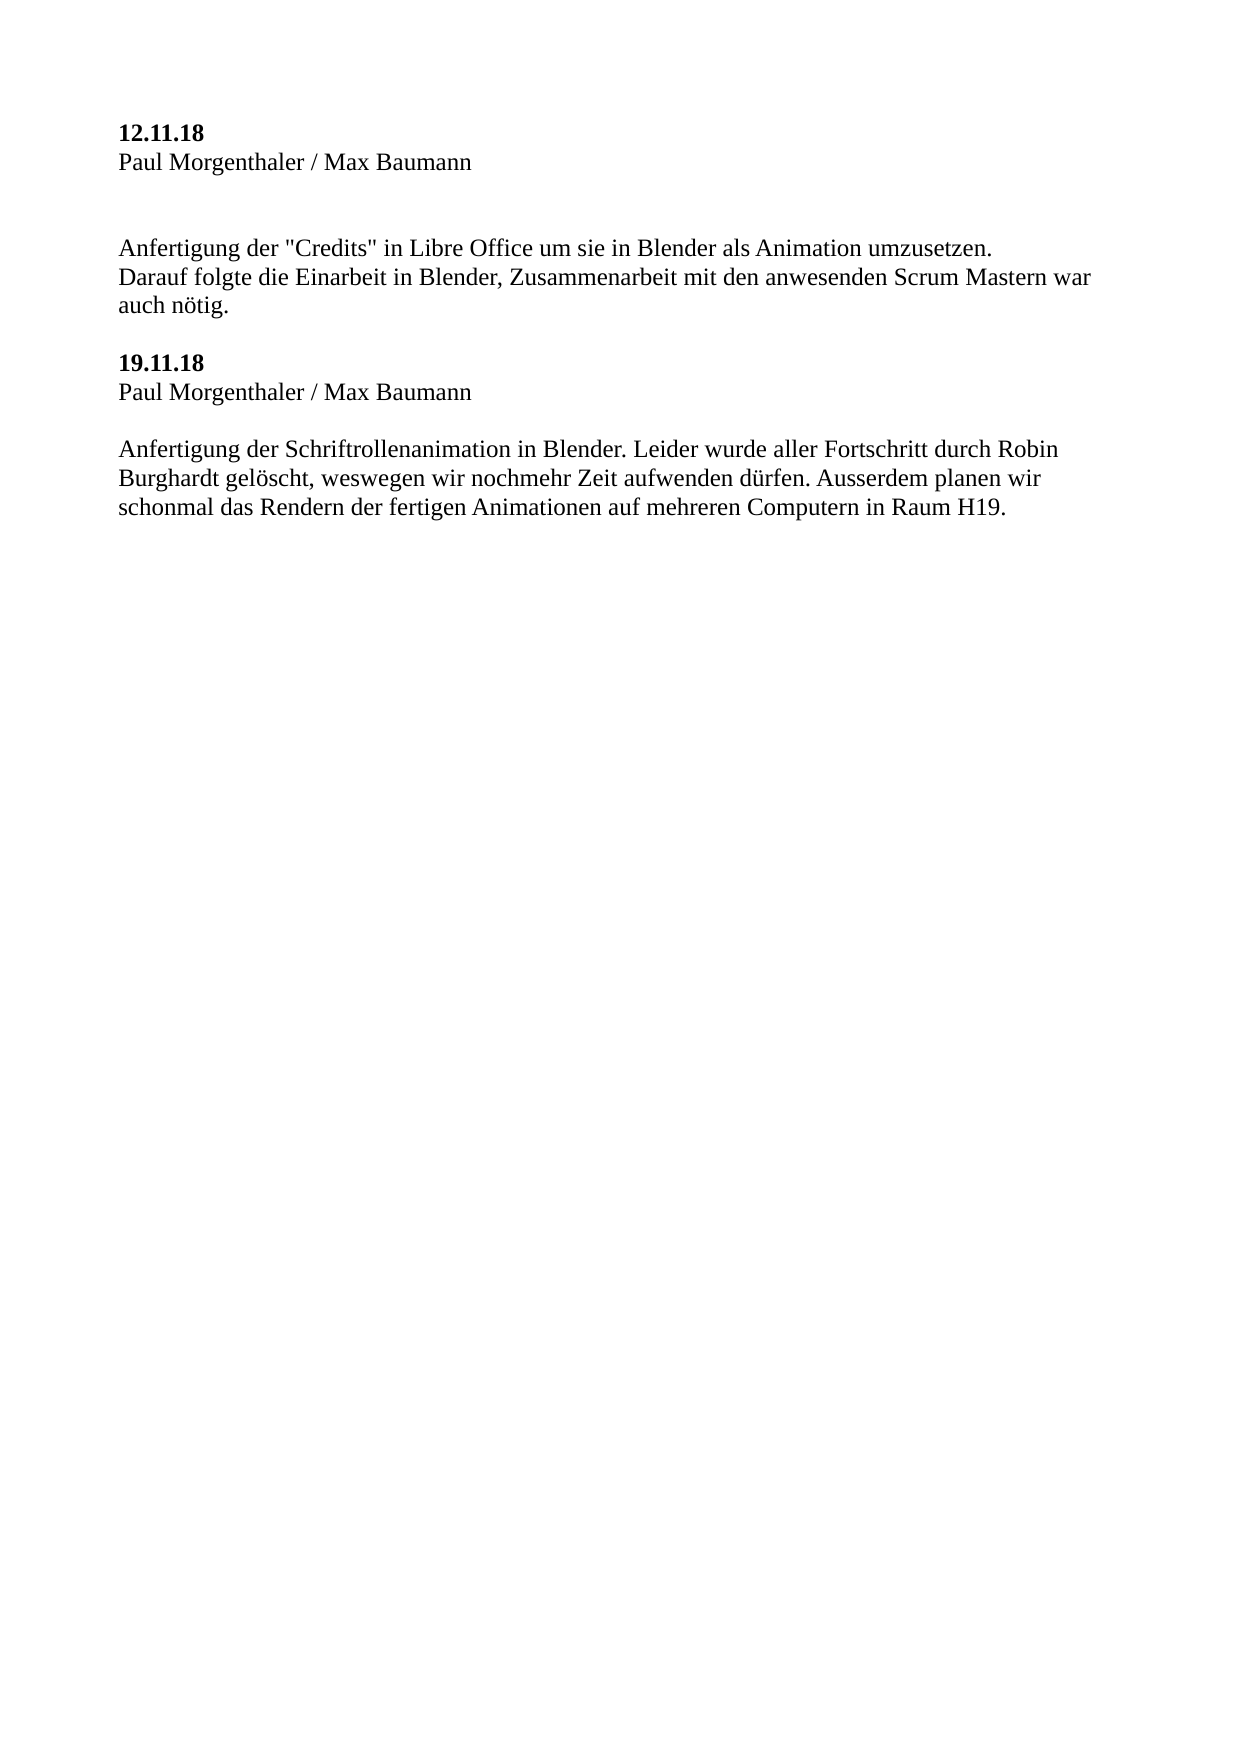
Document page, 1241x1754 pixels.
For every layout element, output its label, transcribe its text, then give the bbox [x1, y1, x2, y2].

text Paul Morgenthaler / Max Baumann [118, 147, 1122, 176]
text Darauf folgte die Einarbeit in Blender, Zusammenarbeit mit den anwesenden Scrum Mastern war auch nötig. [118, 262, 1122, 319]
text Paul Morgenthaler / Max Baumann [118, 377, 1122, 406]
text Anfertigung der "Credits" in Libre Office um sie in Blender als Animation umzusetzen. [118, 233, 1122, 262]
text Anfertigung der Schriftrollenanimation in Blender. Leider wurde aller Fortschritt durch Robin Burghardt gelöscht, weswegen wir nochmehr Zeit aufwenden dürfen. Ausserdem planen wir schonmal das Rendern der fertigen Animationen auf mehreren Computern in Raum H19. [118, 434, 1122, 521]
text 12.11.18 [118, 118, 1122, 147]
text 19.11.18 [118, 348, 1122, 377]
